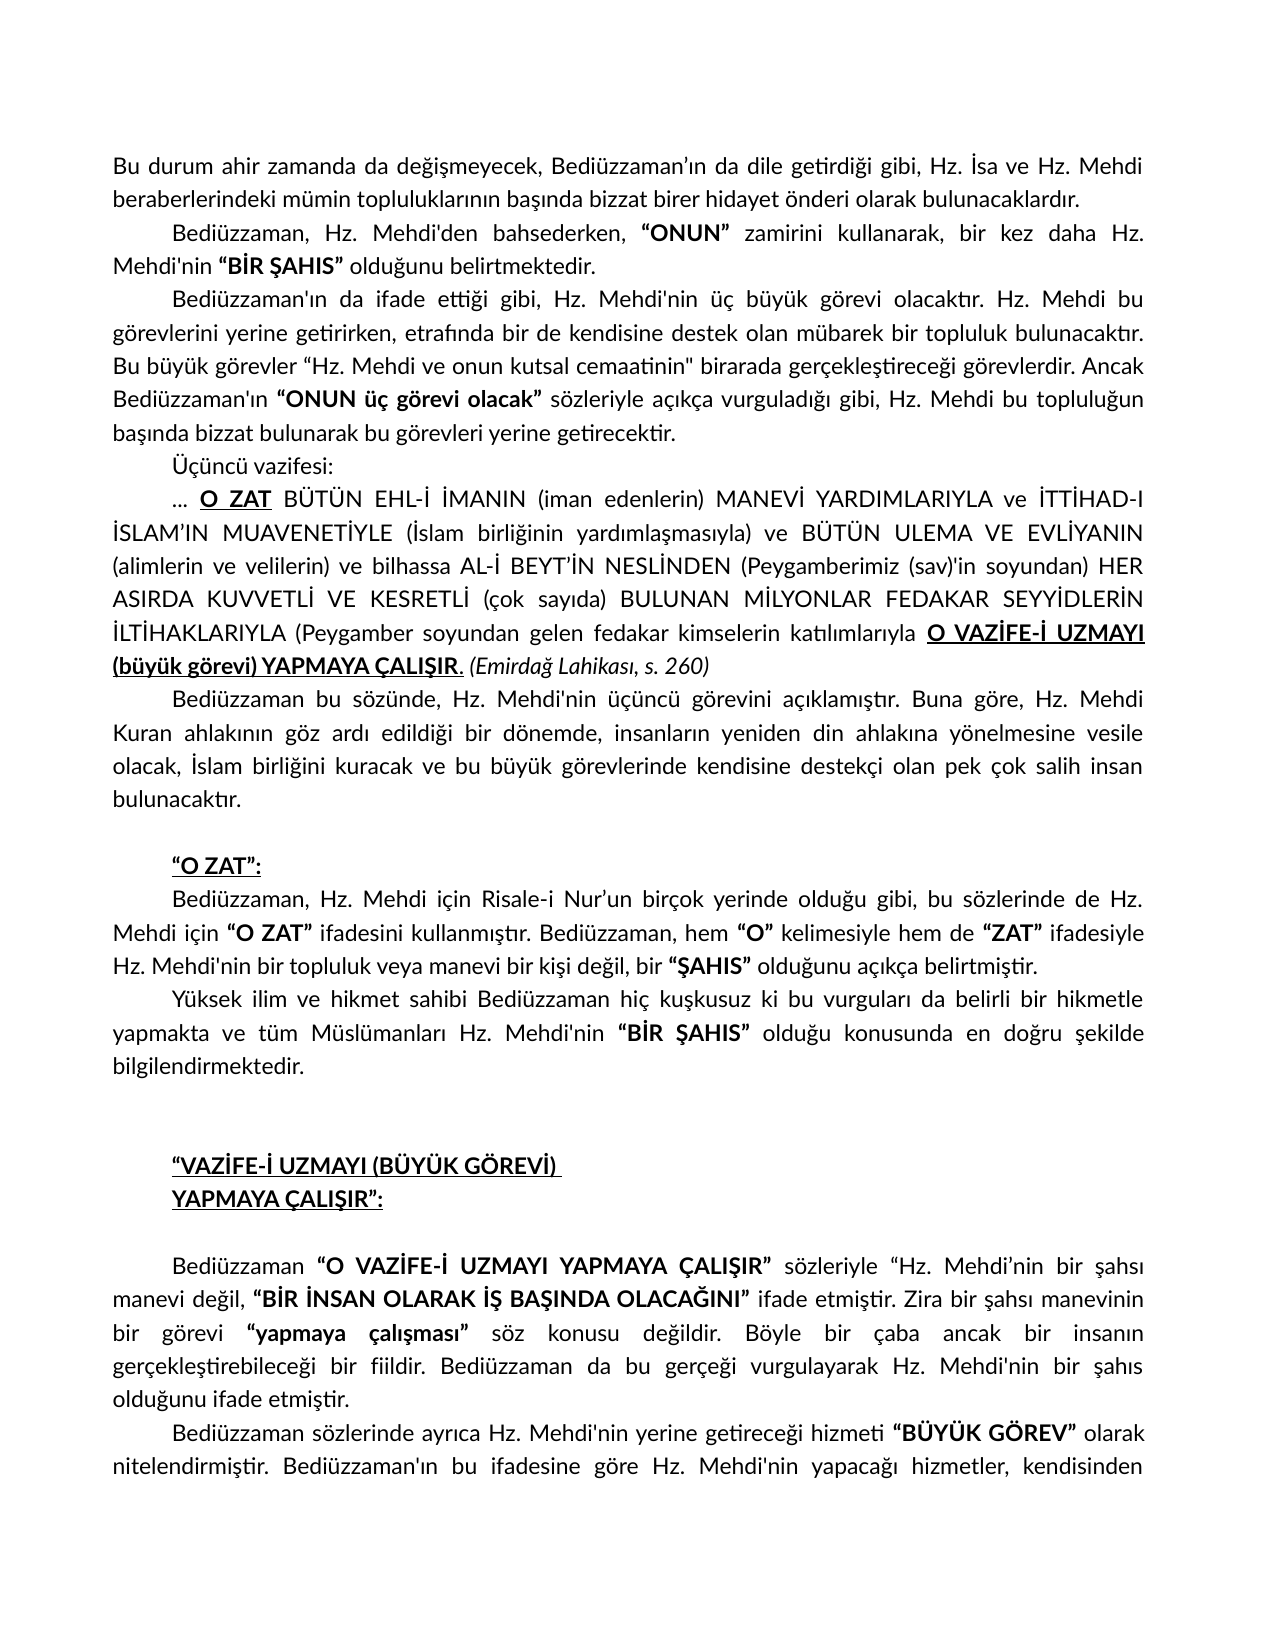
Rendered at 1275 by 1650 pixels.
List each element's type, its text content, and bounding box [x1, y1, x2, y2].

text Bediüzzaman, Hz. Mehdi'den bahsederken, “ONUN” zamirini kullanarak, bir kez daha Hz. Mehdi'nin “BİR ŞAHIS” olduğunu belirtmektedir. [112, 214, 1145, 281]
text Bu durum ahir zamanda da değişmeyecek, Bediüzzaman’ın da dile getirdiği gibi, Hz. İsa ve Hz. Mehdi beraberlerindeki mümin topluluklarının başında bizzat birer hidayet önderi olarak bulunacaklardır. [112, 148, 1145, 214]
text Yüksek ilim ve hikmet sahibi Bediüzzaman hiç kuşkusuz ki bu vurguları da belirli bir hikmetle yapmakta ve tüm Müslümanları Hz. Mehdi'nin “bİr ŞAHIS” olduğu konusunda en doğru şekilde bilgilendirmektedir. [112, 981, 1145, 1081]
text Bediüzzaman'ın da ifade ettiği gibi, Hz. Mehdi'nin üç büyük görevi olacaktır. Hz. Mehdi bu görevlerini yerine getirirken, etrafında bir de kendisine destek olan mübarek bir topluluk bulunacaktır. Bu büyük görevler “Hz. Mehdi ve onun kutsal cemaatinin" birarada gerçekleştireceği görevlerdir. Ancak Bediüzzaman'ın “ONUN üç görevi olacak” sözleriyle açıkça vurguladığı gibi, Hz. Mehdi bu topluluğun başında bizzat bulunarak bu görevleri yerine getirecektir. [112, 281, 1145, 448]
text Bediüzzaman bu sözünde, Hz. Mehdi'nin üçüncü görevini açıklamıştır. Buna göre, Hz. Mehdi Kuran ahlakının göz ardı edildiği bir dönemde, insanların yeniden din ahlakına yönelmesine vesile olacak, İslam birliğini kuracak ve bu büyük görevlerinde kendisine destekçi olan pek çok salih insan bulunacaktır. [112, 681, 1145, 814]
text Bediüzzaman, Hz. Mehdi için Risale-i Nur’un birçok yerinde olduğu gibi, bu sözlerinde de Hz. Mehdi için “O ZAT” ifadesini kullanmıştır. Bediüzzaman, hem “O” kelimesiyle hem de “ZAT” ifadesiyle Hz. Mehdi'nin bir topluluk veya manevi bir kişi değil, bir “ŞAHIS” olduğunu açıkça belirtmiştir. [112, 881, 1145, 981]
text “VAZİFE-İ UZMAYI (BÜYÜK GÖREVİ) [112, 1148, 1145, 1181]
text ... O ZAT BÜTÜN EHL-İ İMANIN (iman edenlerin) MANEVİ YARDIMLARIYLA ve İTTİHAD-I İSLAM’IN MUAVENETİYLE (İslam birliğinin yardımlaşmasıyla) ve BÜTÜN ULEMA VE EVLİYANIN (alimlerin ve velilerin) ve bilhassa AL-İ BEYT’İN NESLİNDEN (Peygamberimiz (sav)'in soyundan) HER ASIRDA KUVVETLİ VE KESRETLİ (çok sayıda) BULUNAN MİLYONLAR FEDAKAR SEYYİDLERİN İLTİHAKLARIYLA (Peygamber soyundan gelen fedakar kimselerin katılımlarıyla O VAZİFE-İ UZMAYI (büyük görevi) YAPMAYA ÇALIŞIR. (Emirdağ Lahikası, s. 260) [112, 481, 1145, 681]
text “O ZAT”: [112, 848, 1145, 881]
text YAPMAYA ÇALIŞIR”: [112, 1181, 1145, 1214]
text Üçüncü vazifesi: [112, 448, 1145, 481]
text Bediüzzaman sözlerinde ayrıca Hz. Mehdi'nin yerine getireceği hizmeti “BÜYÜK GÖREV” olarak nitelendirmiştir. Bediüzzaman'ın bu ifadesine göre Hz. Mehdi'nin yapacağı hizmetler, kendisinden [112, 1414, 1145, 1481]
text Bediüzzaman “O VAZİFE-İ UZMAYI YAPMAYA ÇALIŞIR” sözleriyle “Hz. Mehdi’nin bir şahsı manevi değil, “BİR İNSAN OLARAK İŞ BAŞINDA OLACAĞINI” ifade etmiştir. Zira bir şahsı manevinin bir görevi “yapmaya çalışması” söz konusu değildir. Böyle bir çaba ancak bir insanın gerçekleştirebileceği bir fiildir. Bediüzzaman da bu gerçeği vurgulayarak Hz. Mehdi'nin bir şahıs olduğunu ifade etmiştir. [112, 1248, 1145, 1414]
